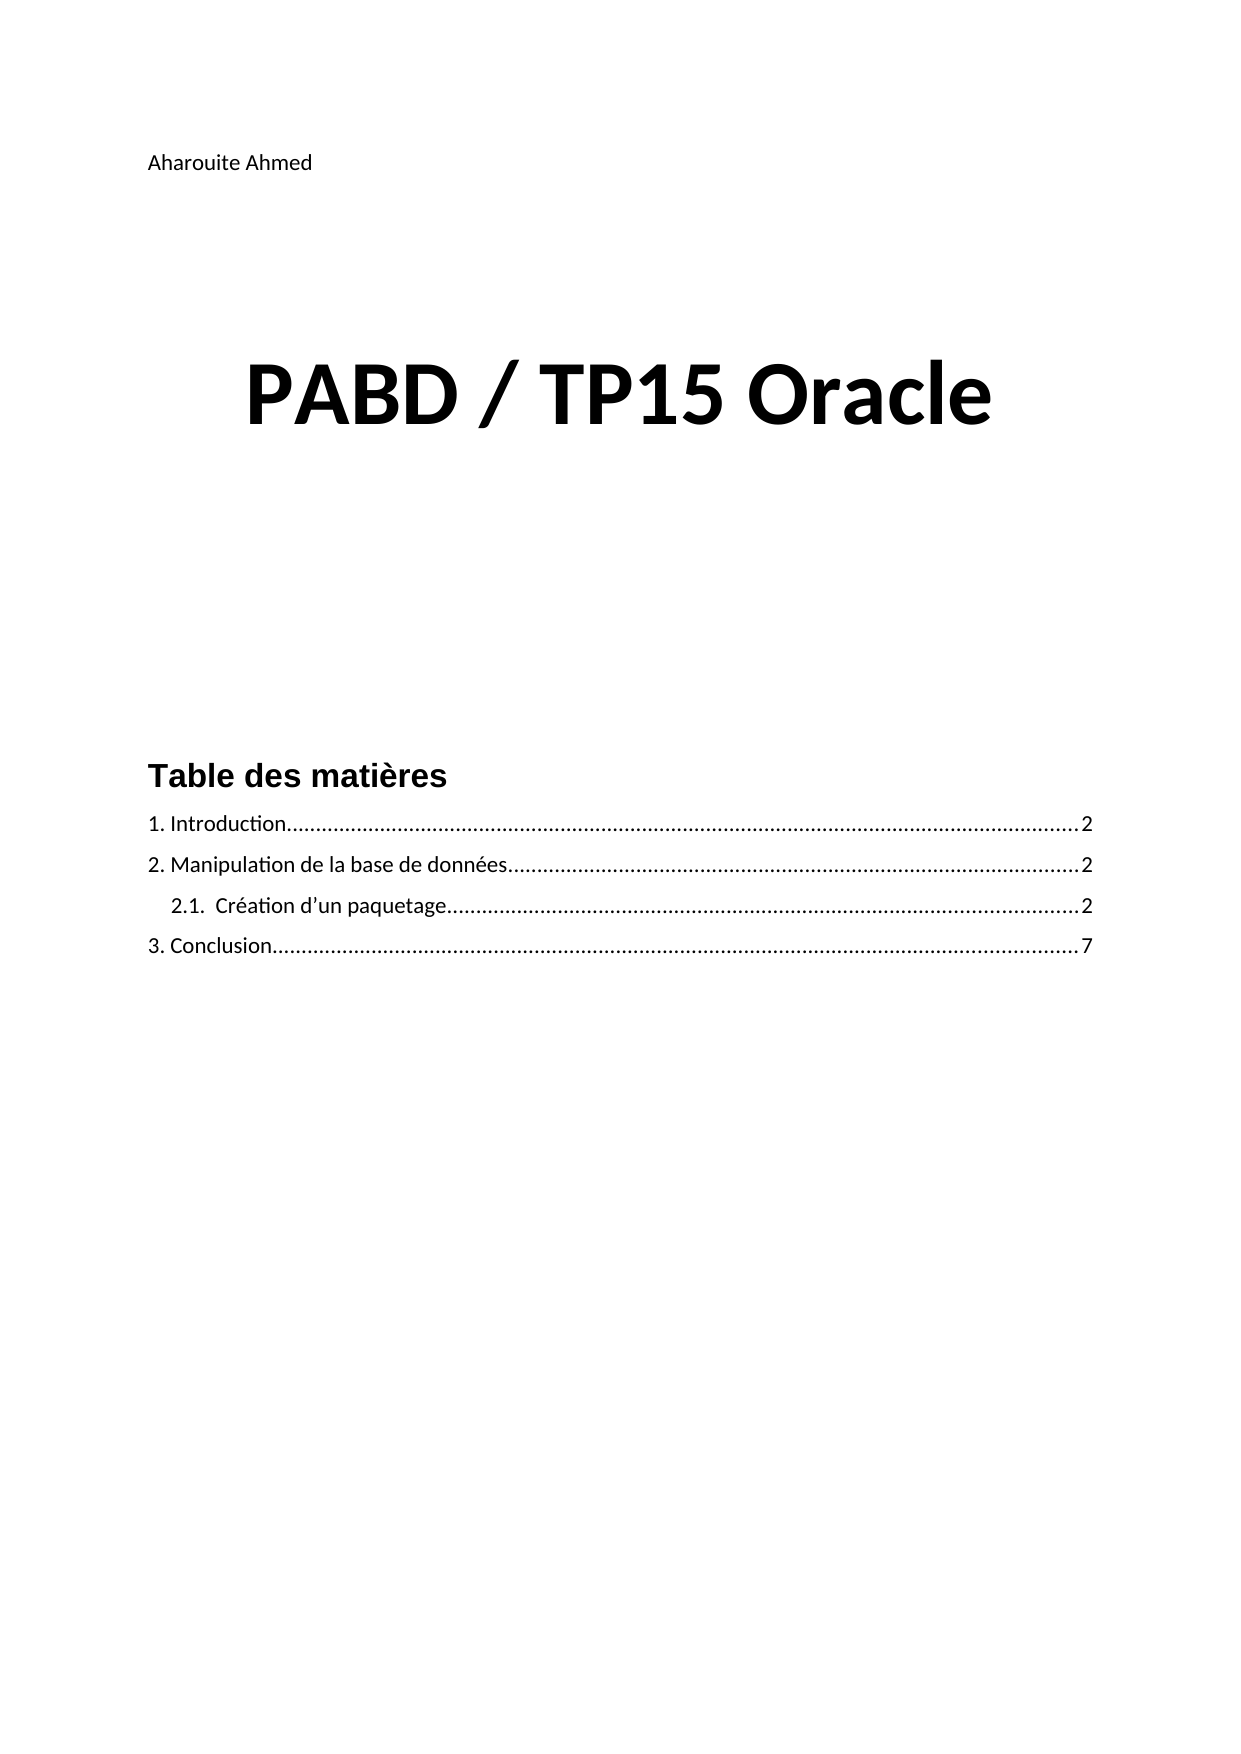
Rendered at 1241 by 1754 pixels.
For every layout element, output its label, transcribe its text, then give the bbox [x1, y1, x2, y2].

text 2.1. Création d’un paquetage 2 [171, 891, 1093, 919]
text Aharouite Ahmed [148, 148, 1093, 176]
subtitle Table des matières [148, 756, 1093, 794]
text 2. Manipulation de la base de données 2 [148, 850, 1093, 878]
text 1. Introduction 2 [148, 809, 1093, 838]
text 3. Conclusion 7 [148, 931, 1093, 959]
text PABD / TP15 Oracle [148, 335, 1093, 447]
